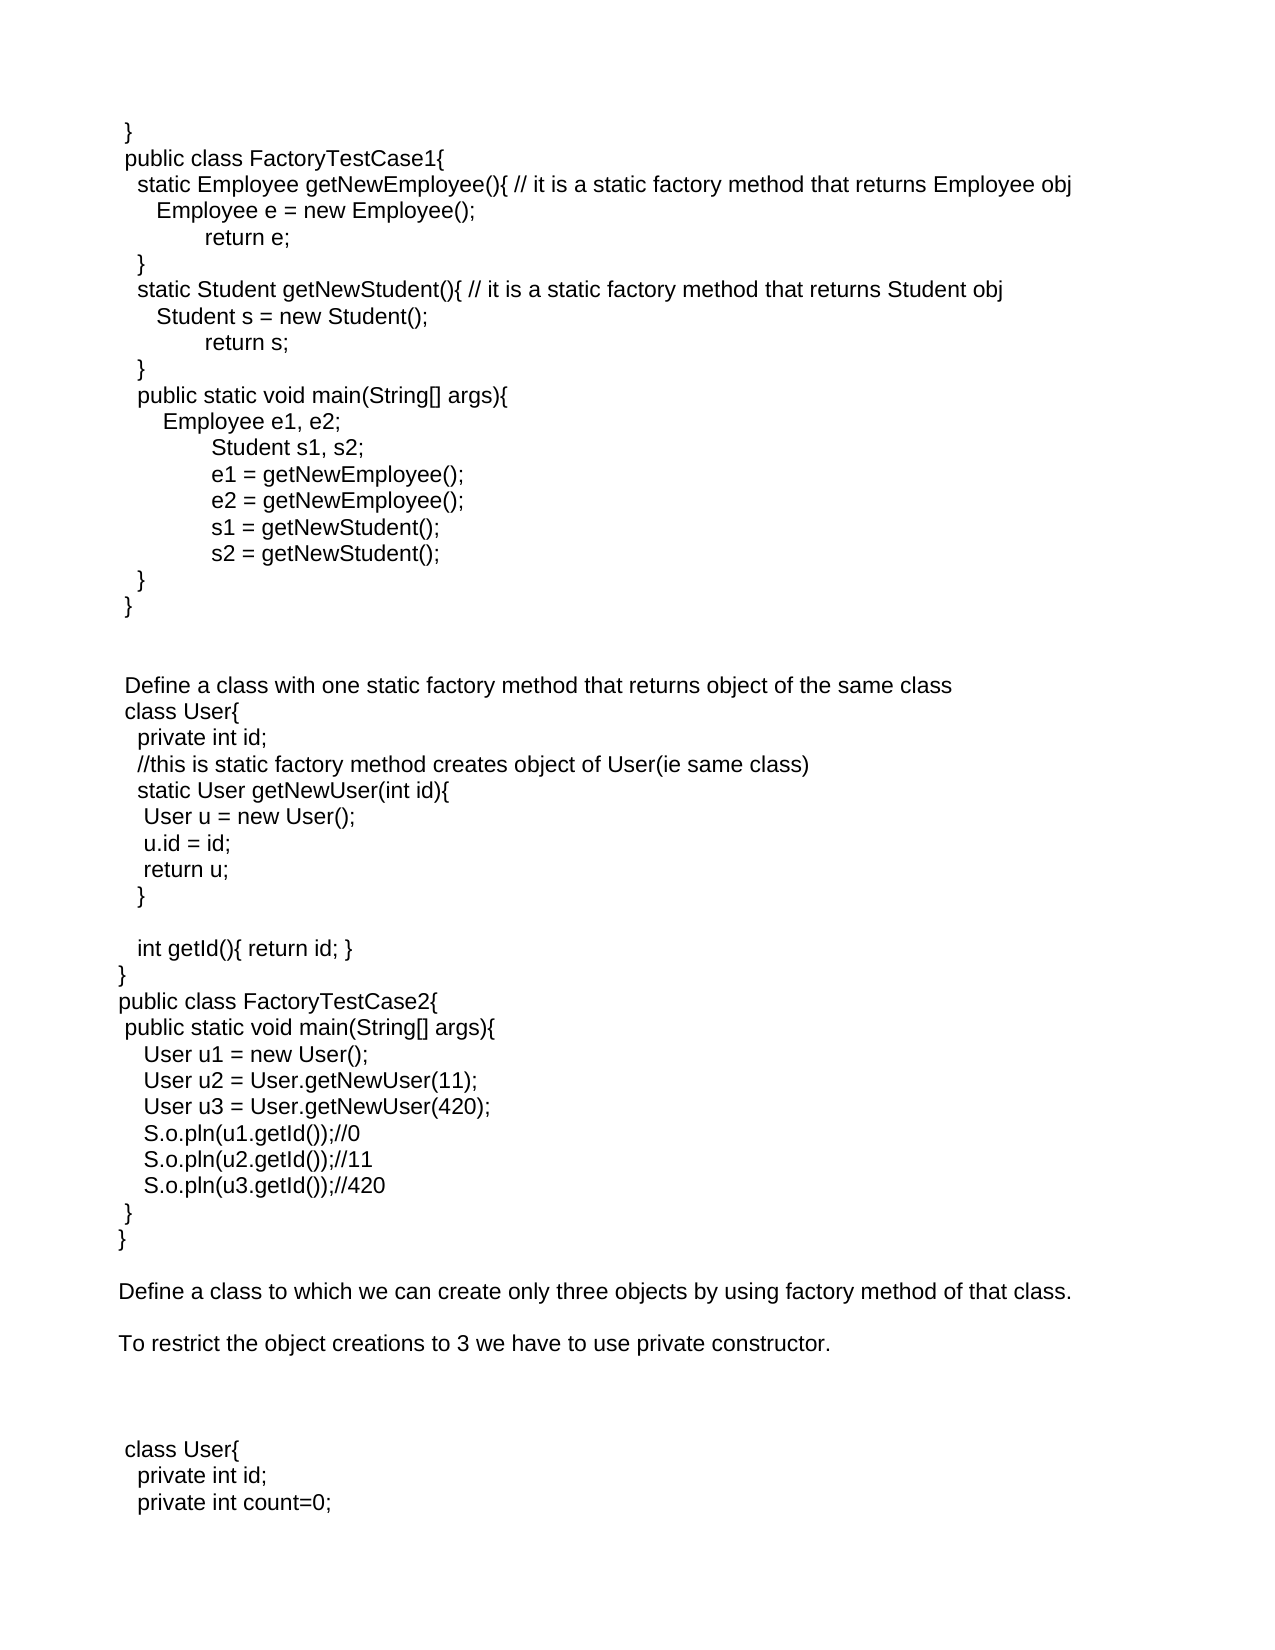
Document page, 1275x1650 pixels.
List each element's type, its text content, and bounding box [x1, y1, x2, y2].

text int getId(){ return id; } [118, 935, 1157, 961]
text //this is static factory method creates object of User(ie same class) [118, 751, 1157, 777]
text public static void main(String[] args){ [118, 1014, 1157, 1041]
text Employee e1, e2; [118, 408, 1157, 434]
text return s; [118, 329, 1157, 355]
text } [118, 566, 1157, 592]
text public class FactoryTestCase2{ [118, 988, 1157, 1014]
text User u3 = User.getNewUser(420); [118, 1093, 1157, 1119]
text return e; [118, 223, 1157, 250]
text } [118, 592, 1157, 619]
text s2 = getNewStudent(); [118, 540, 1157, 566]
text To restrict the object creations to 3 we have to use private constructor. [118, 1330, 1157, 1357]
text S.o.pln(u1.getId());//0 [118, 1119, 1157, 1146]
text } [118, 882, 1157, 909]
text static Student getNewStudent(){ // it is a static factory method that returns Student obj [118, 276, 1157, 303]
text class User{ [118, 698, 1157, 724]
text Student s = new Student(); [118, 303, 1157, 329]
text s1 = getNewStudent(); [118, 513, 1157, 540]
text S.o.pln(u2.getId());//11 [118, 1146, 1157, 1172]
text Student s1, s2; [118, 434, 1157, 461]
text return u; [118, 856, 1157, 882]
text class User{ [118, 1436, 1157, 1462]
text public static void main(String[] args){ [118, 382, 1157, 408]
text } [118, 355, 1157, 382]
text } [118, 250, 1157, 276]
text e1 = getNewEmployee(); [118, 461, 1157, 487]
text private int count=0; [118, 1488, 1157, 1515]
text e2 = getNewEmployee(); [118, 487, 1157, 513]
text Define a class to which we can create only three objects by using factory method of that class. [118, 1278, 1157, 1304]
text static User getNewUser(int id){ [118, 777, 1157, 803]
text u.id = id; [118, 830, 1157, 856]
text User u2 = User.getNewUser(11); [118, 1067, 1157, 1093]
text S.o.pln(u3.getId());//420 [118, 1172, 1157, 1199]
text User u = new User(); [118, 803, 1157, 830]
text Define a class with one static factory method that returns object of the same class [118, 672, 1157, 698]
text public class FactoryTestCase1{ [118, 144, 1157, 171]
text private int id; [118, 724, 1157, 751]
text } [118, 1225, 1157, 1251]
text } [118, 961, 1157, 988]
text } [118, 1199, 1157, 1225]
text Employee e = new Employee(); [118, 197, 1157, 223]
text } [118, 118, 1157, 144]
text static Employee getNewEmployee(){ // it is a static factory method that returns Employee obj [118, 171, 1157, 197]
text private int id; [118, 1462, 1157, 1488]
text User u1 = new User(); [118, 1041, 1157, 1067]
